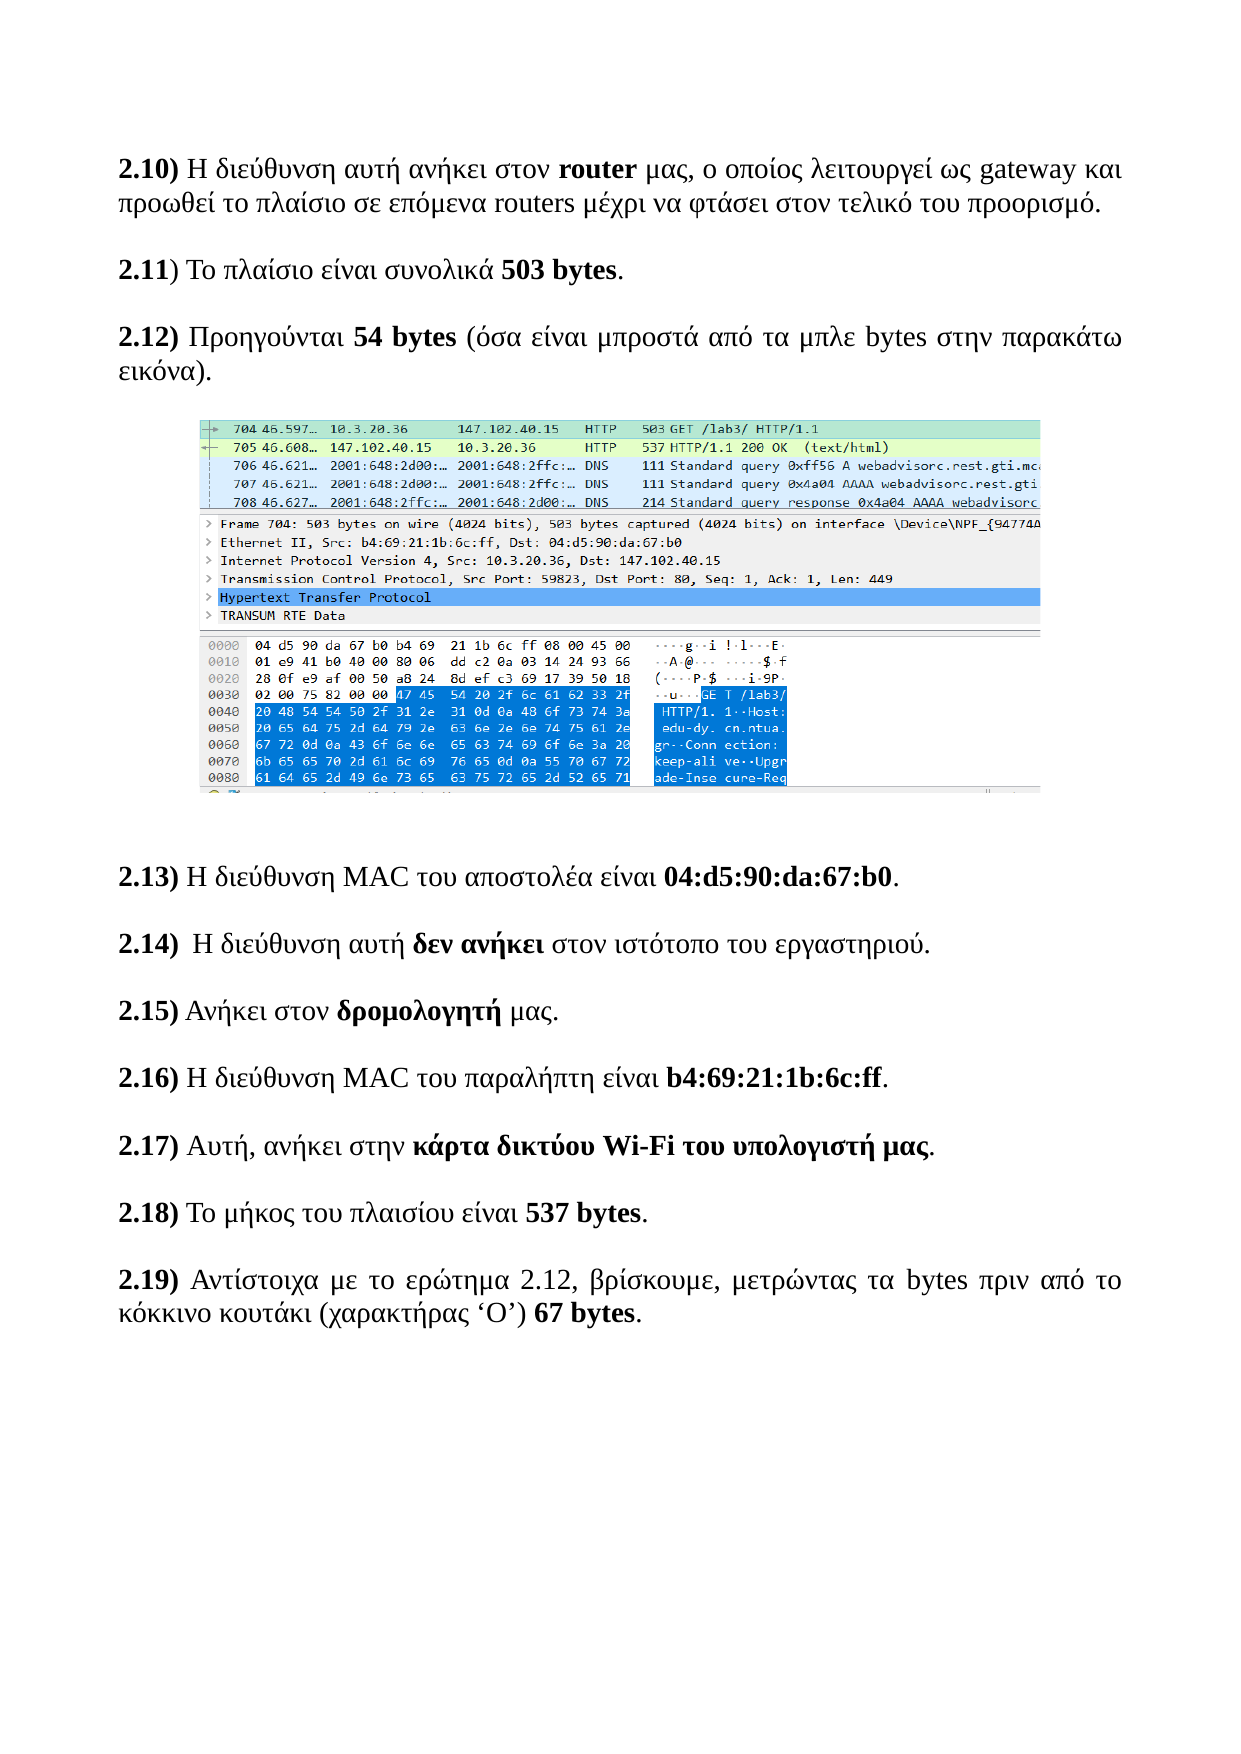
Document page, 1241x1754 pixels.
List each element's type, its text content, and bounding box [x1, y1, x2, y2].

text 2.18) Το μήκος του πλαισίου είναι 537 bytes. [118, 1195, 1122, 1228]
text 2.14) Η διεύθυνση αυτή δεν ανήκει στον ιστότοπο του εργαστηριού. [118, 926, 1122, 960]
text 2.12) Προηγούνται 54 bytes (όσα είναι μπροστά από τα μπλε bytes στην παρακάτω εικόνα). [118, 319, 1122, 386]
text 2.10) Η διεύθυνση αυτή ανήκει στον router μας, ο οποίος λειτουργεί ως gateway και προωθεί το πλαίσιο σε επόμενα routers μέχρι να φτάσει στον τελικό του προορισμό. [118, 152, 1122, 219]
text 2.19) Αντίστοιχα με το ερώτημα 2.12, βρίσκουμε, μετρώντας τα bytes πριν από το κόκκινο κουτάκι (χαρακτήρας ‘Ο’) 67 bytes. [118, 1262, 1122, 1329]
text 2.16) Η διεύθυνση MAC του παραλήπτη είναι b4:69:21:1b:6c:ff. [118, 1061, 1122, 1094]
picture [199, 420, 1041, 793]
text 2.13) Η διεύθυνση MAC του αποστολέα είναι 04:d5:90:da:67:b0. [118, 859, 1122, 893]
text 2.17) Αυτή, ανήκει στην κάρτα δικτύου Wi-Fi του υπολογιστή μας. [118, 1128, 1122, 1161]
text 2.15) Ανήκει στον δρομολογητή μας. [118, 993, 1122, 1027]
text 2.11) Το πλαίσιο είναι συνολικά 503 bytes. [118, 252, 1122, 286]
